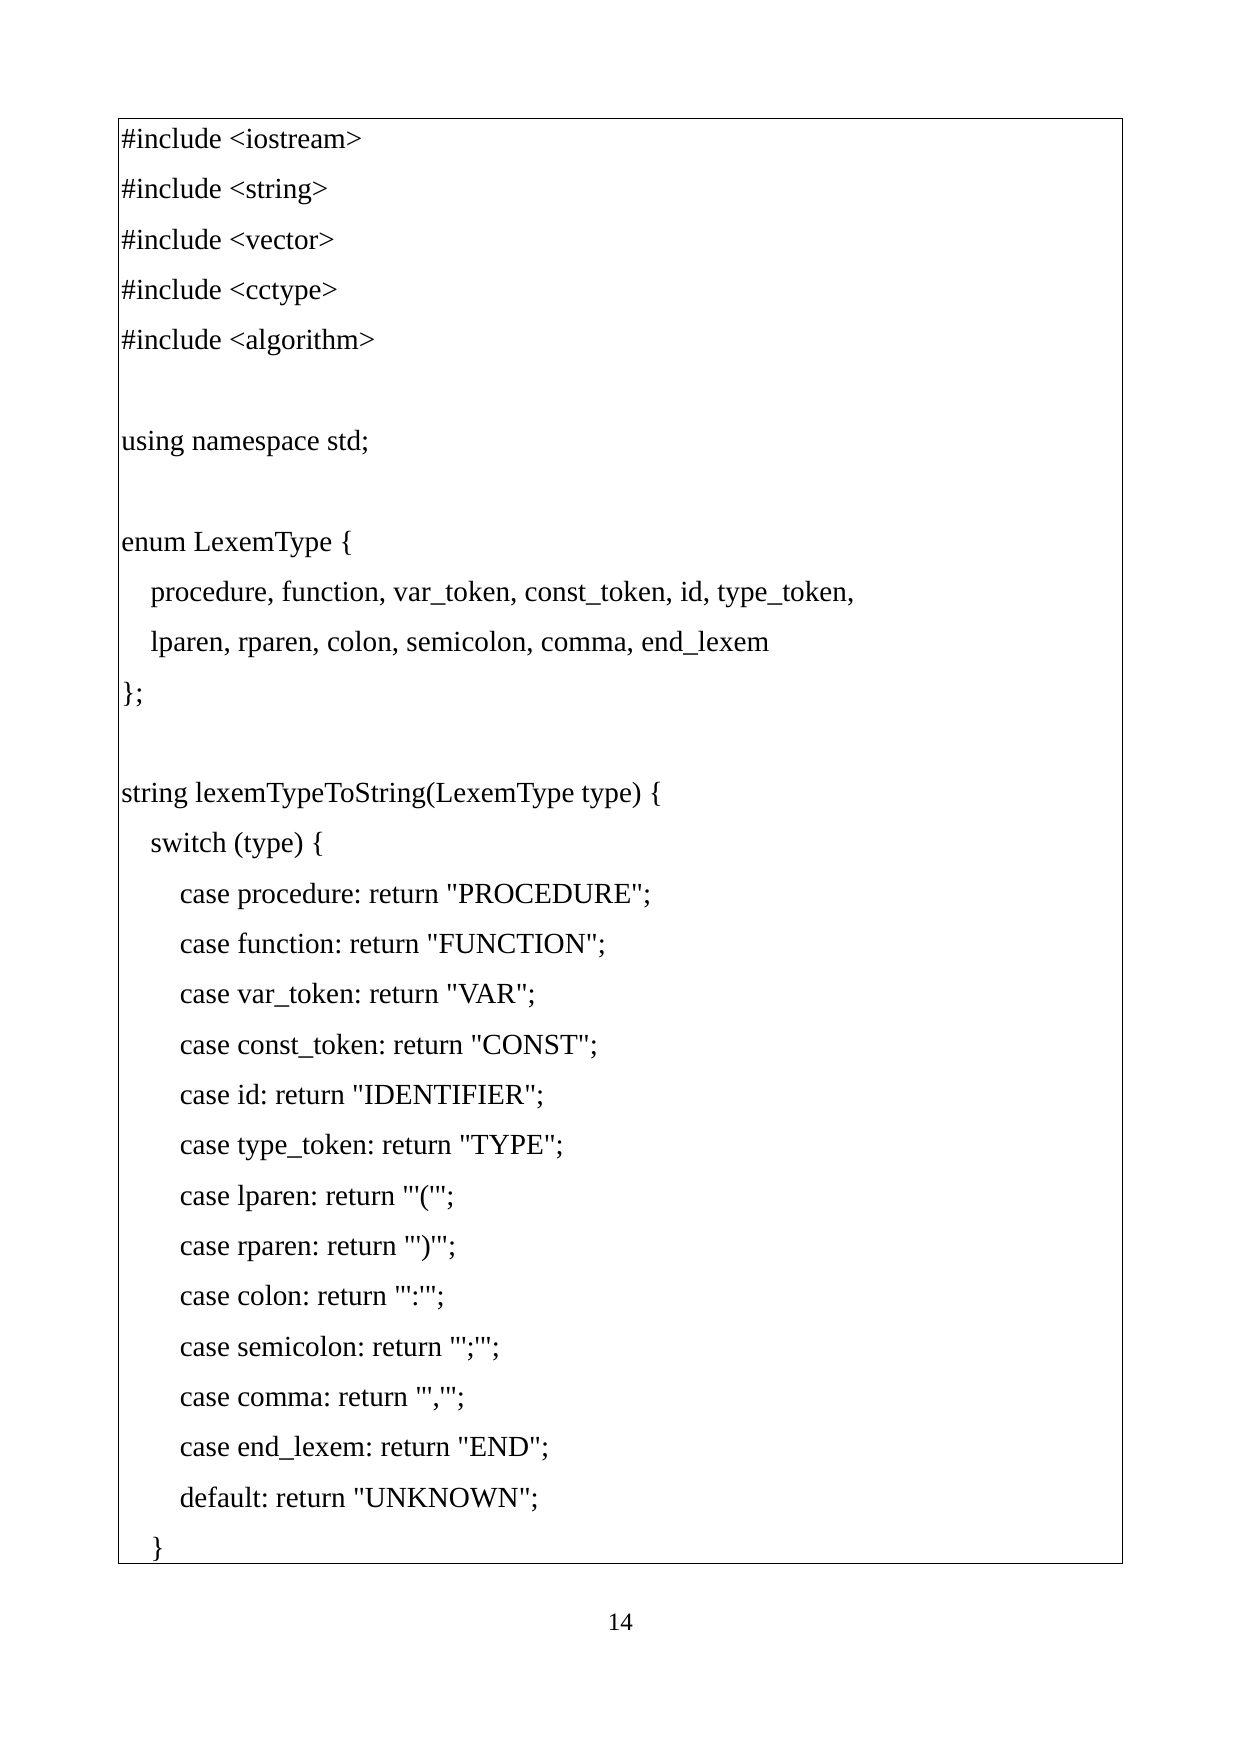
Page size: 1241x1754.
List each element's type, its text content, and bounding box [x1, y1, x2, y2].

text #include <vector> [119, 219, 1122, 255]
text case id: return "IDENTIFIER"; [119, 1074, 1122, 1111]
text } [119, 1527, 1122, 1563]
text procedure, function, var_token, const_token, id, type_token, [119, 571, 1122, 608]
text #include <algorithm> [119, 319, 1122, 356]
text case end_lexem: return "END"; [119, 1426, 1122, 1463]
text #include <iostream> [119, 119, 1122, 155]
text default: return "UNKNOWN"; [119, 1477, 1122, 1513]
text enum LexemType { [119, 521, 1122, 557]
text case type_token: return "TYPE"; [119, 1124, 1122, 1161]
text case procedure: return "PROCEDURE"; [119, 873, 1122, 909]
text case semicolon: return "';'"; [119, 1326, 1122, 1362]
text case rparen: return "')'"; [119, 1225, 1122, 1262]
text case const_token: return "CONST"; [119, 1024, 1122, 1060]
text case function: return "FUNCTION"; [119, 923, 1122, 960]
text #include <string> [119, 168, 1122, 205]
text lparen, rparen, colon, semicolon, comma, end_lexem [119, 621, 1122, 658]
text case colon: return "':'"; [119, 1275, 1122, 1312]
text }; [119, 672, 1122, 708]
text case comma: return "','"; [119, 1376, 1122, 1413]
text string lexemTypeToString(LexemType type) { [119, 772, 1122, 809]
text using namespace std; [119, 420, 1122, 457]
text #include <cctype> [119, 269, 1122, 306]
text switch (type) { [119, 822, 1122, 859]
text case lparen: return "'('"; [119, 1175, 1122, 1211]
text case var_token: return "VAR"; [119, 973, 1122, 1010]
